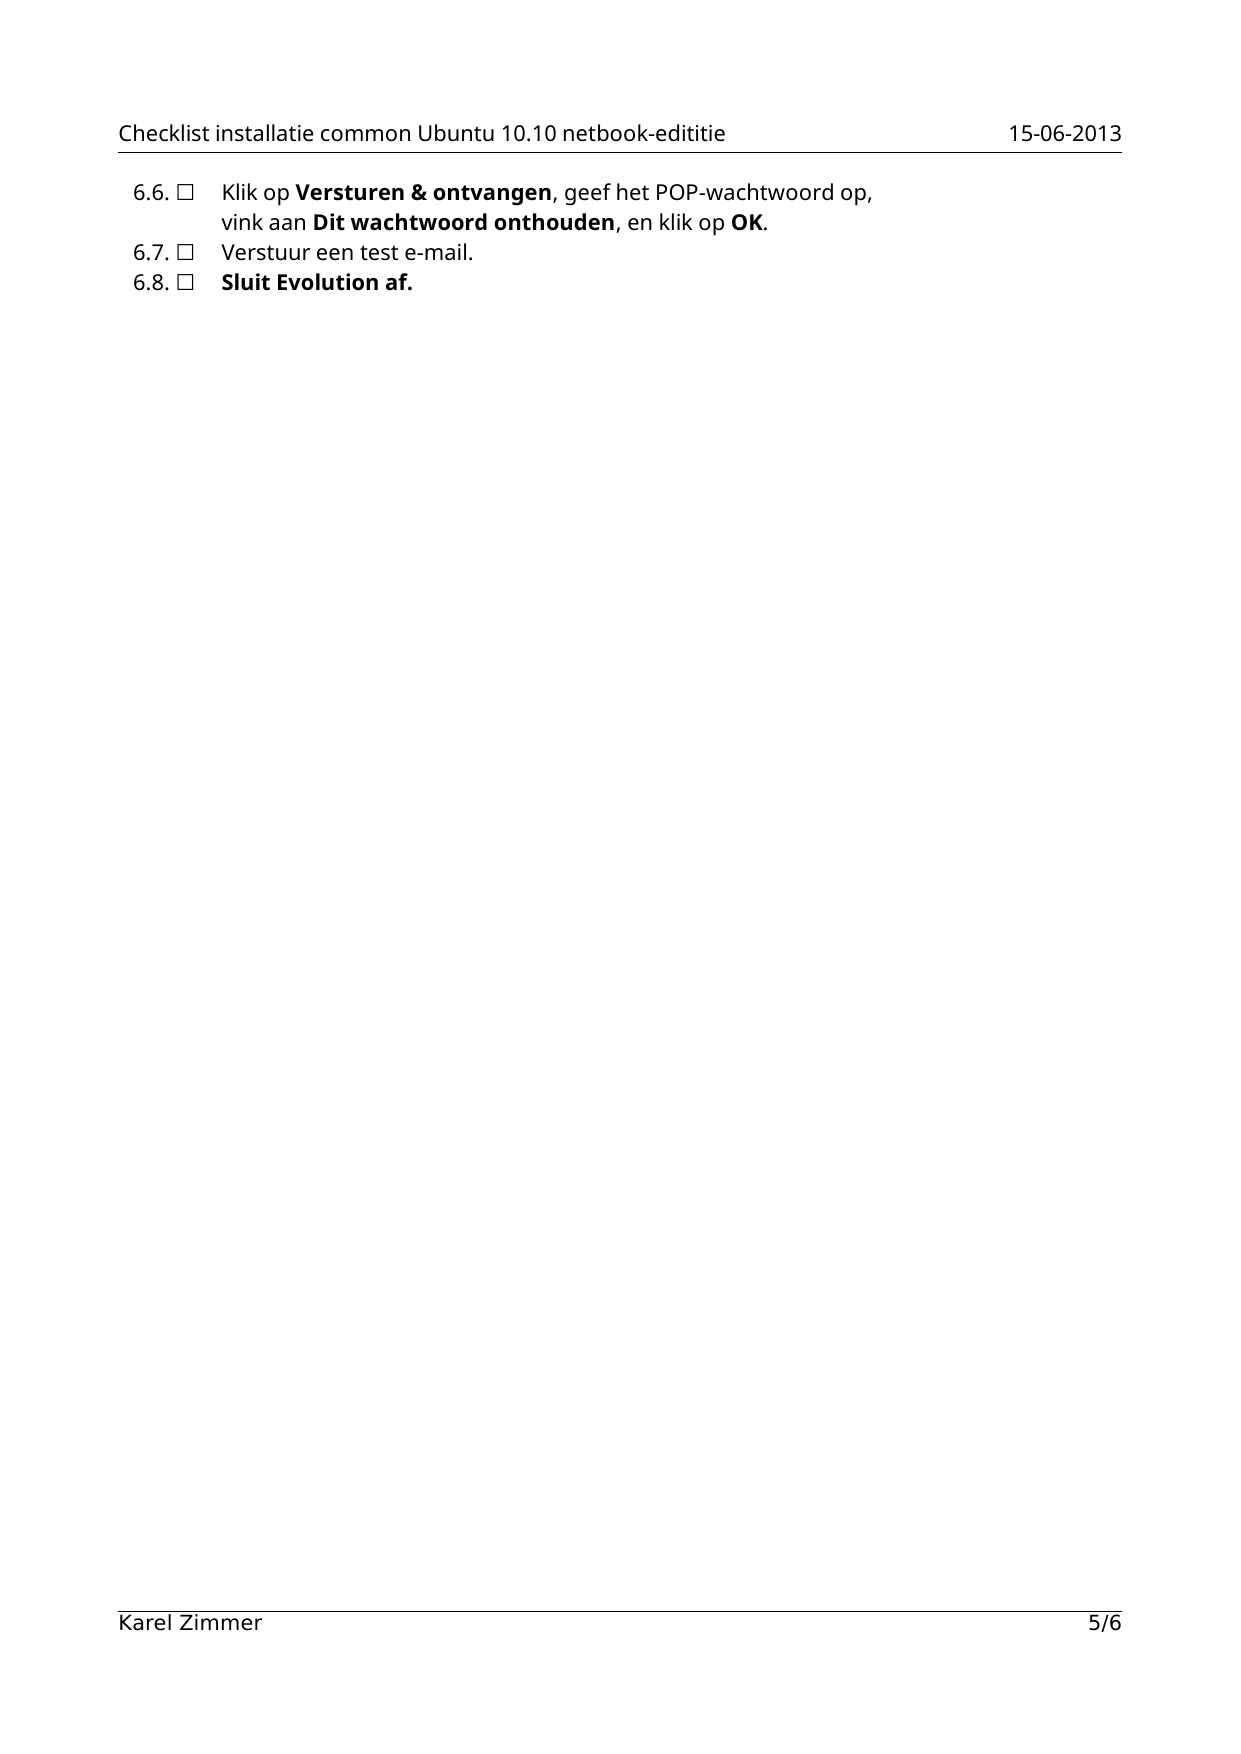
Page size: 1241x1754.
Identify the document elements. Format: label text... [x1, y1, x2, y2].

list Verstuur een test e-mail. [133, 237, 1122, 267]
list Sluit Evolution af. [133, 267, 1122, 297]
list Klik op Versturen & ontvangen, geef het POP-wachtwoord op, vink aan Dit wachtwoord onthouden, en klik op OK. [133, 177, 1122, 237]
